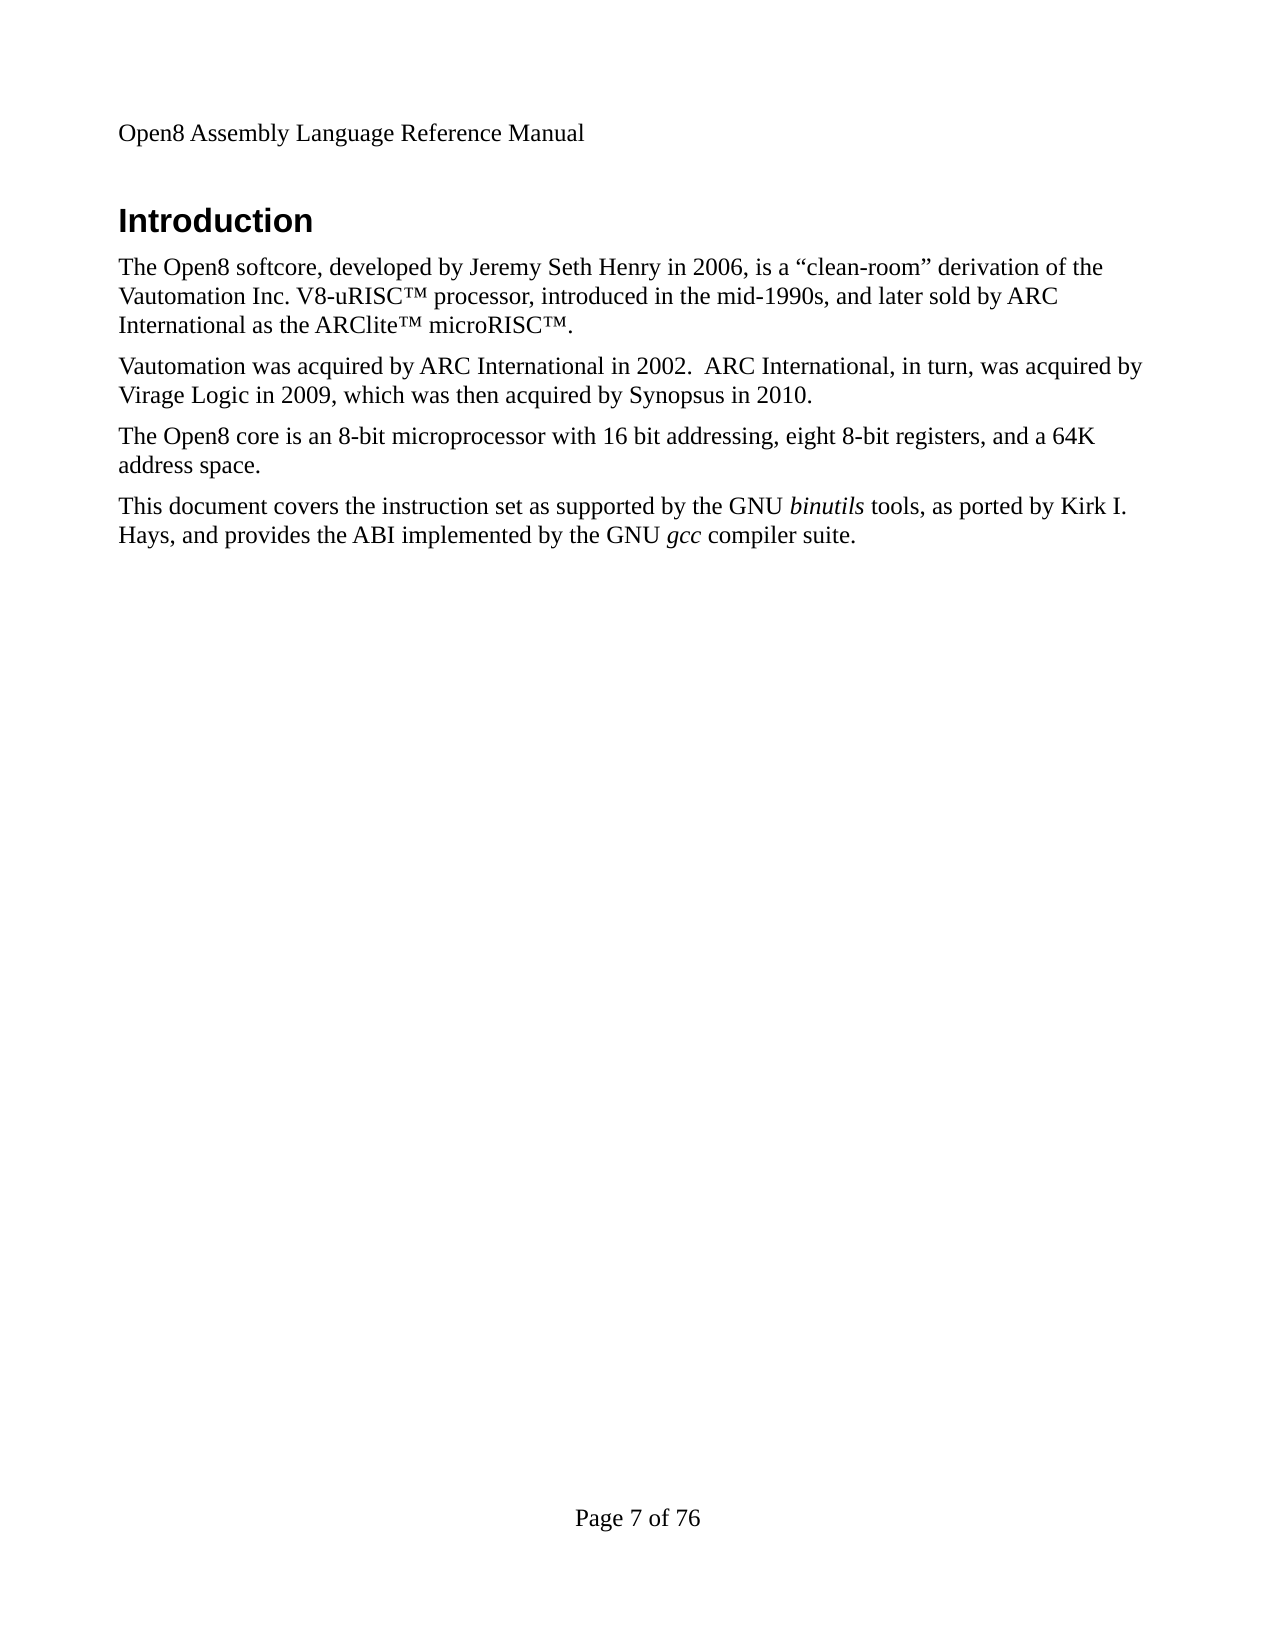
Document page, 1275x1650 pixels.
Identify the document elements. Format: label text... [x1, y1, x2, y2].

text The Open8 core is an 8-bit microprocessor with 16 bit addressing, eight 8-bit registers, and a 64K address space. [118, 421, 1157, 479]
subtitle Introduction [118, 201, 1157, 240]
text This document covers the instruction set as supported by the GNU binutils tools, as ported by Kirk I. Hays, and provides the ABI implemented by the GNU gcc compiler suite. [118, 491, 1157, 549]
text The Open8 softcore, developed by Jeremy Seth Henry in 2006, is a “clean-room” derivation of the Vautomation Inc. V8-uRISC™ processor, introduced in the mid-1990s, and later sold by ARC International as the ARClite™ microRISC™. [118, 252, 1157, 339]
text Vautomation was acquired by ARC International in 2002. ARC International, in turn, was acquired by Virage Logic in 2009, which was then acquired by Synopsus in 2010. [118, 351, 1157, 409]
